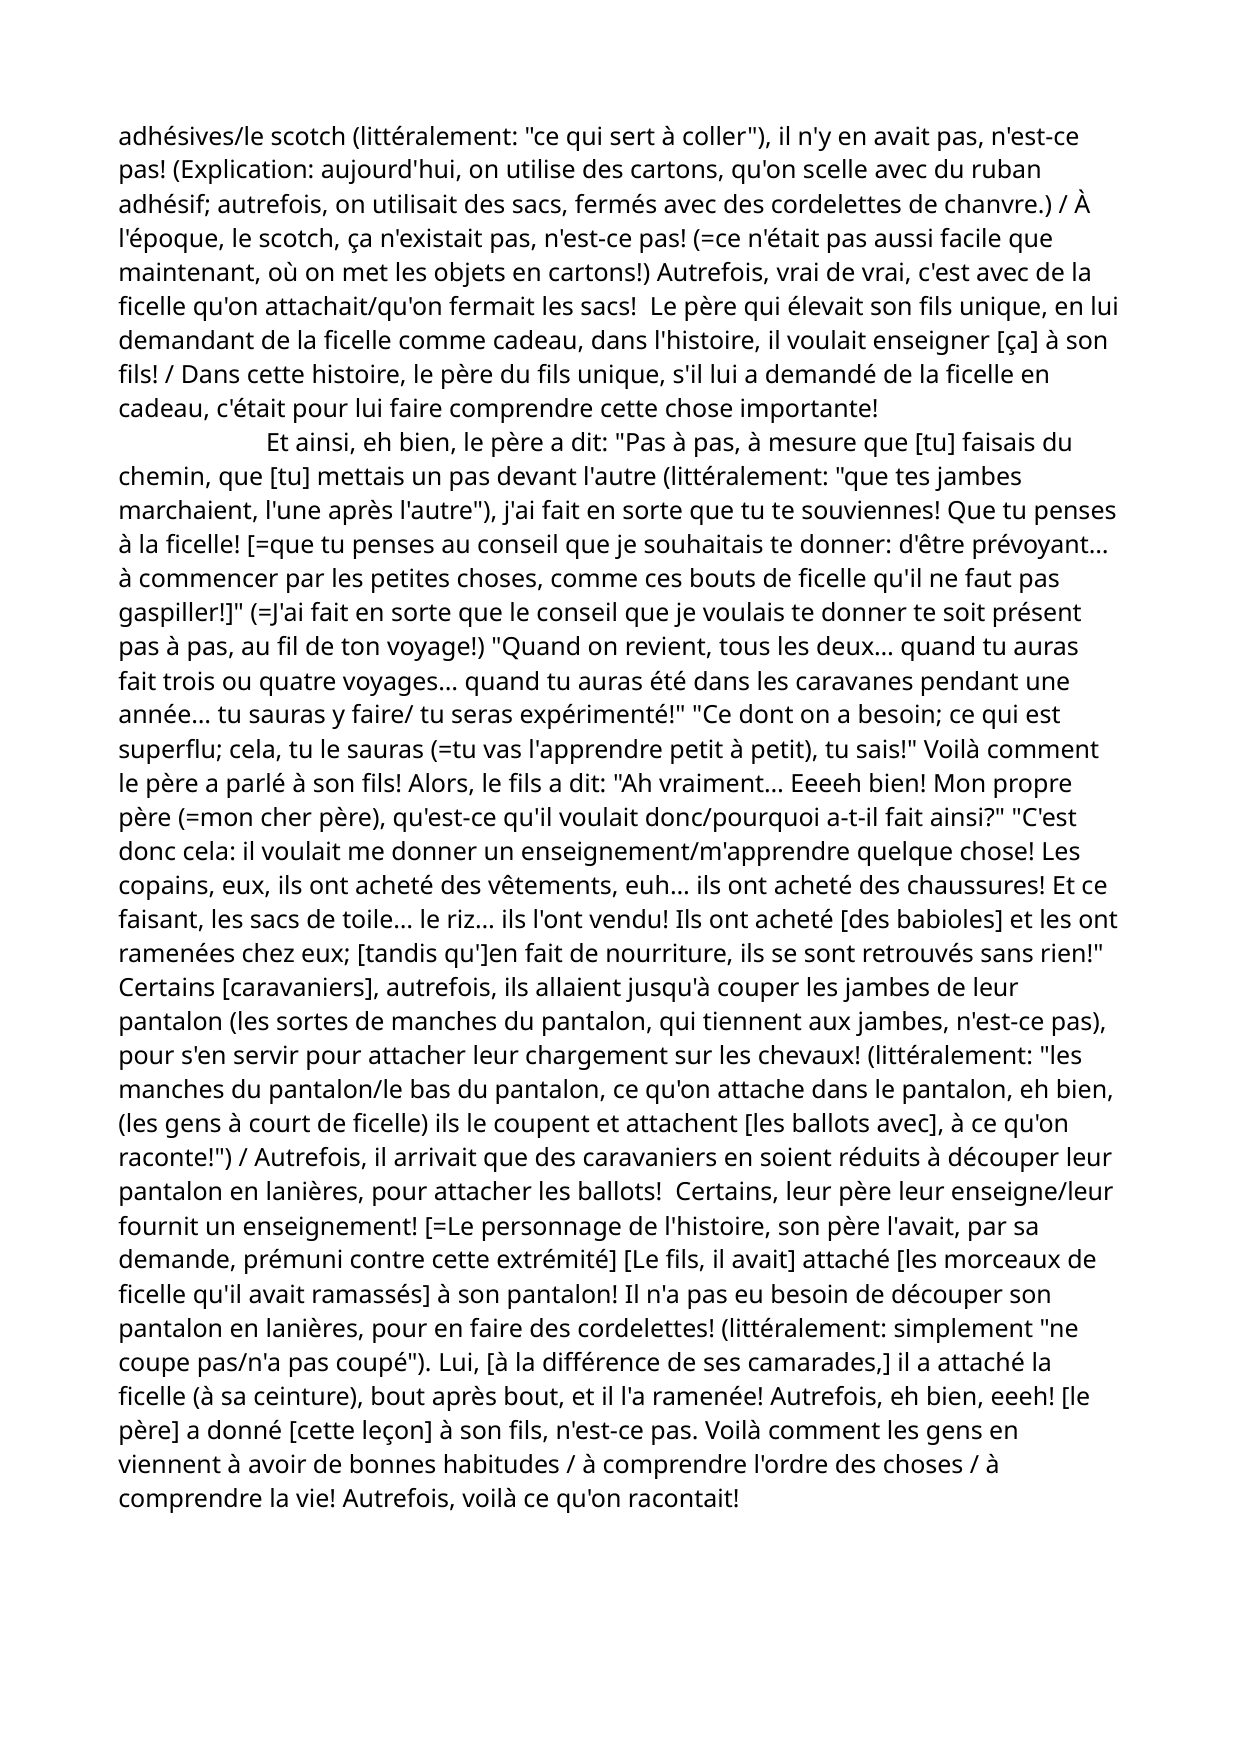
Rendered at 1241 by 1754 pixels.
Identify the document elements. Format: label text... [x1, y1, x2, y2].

text Et ainsi, eh bien, le père a dit: "Pas à pas, à mesure que [tu] faisais du chemin, que [tu] mettais un pas devant l'autre (littéralement: "que tes jambes marchaient, l'une après l'autre"), j'ai fait en sorte que tu te souviennes! Que tu penses à la ficelle! [=que tu penses au conseil que je souhaitais te donner: d'être prévoyant… à commencer par les petites choses, comme ces bouts de ficelle qu'il ne faut pas gaspiller!]" (=J'ai fait en sorte que le conseil que je voulais te donner te soit présent pas à pas, au fil de ton voyage!) "Quand on revient, tous les deux… quand tu auras fait trois ou quatre voyages… quand tu auras été dans les caravanes pendant une année… tu sauras y faire/ tu seras expérimenté!" "Ce dont on a besoin; ce qui est superflu; cela, tu le sauras (=tu vas l'apprendre petit à petit), tu sais!" Voilà comment le père a parlé à son fils! Alors, le fils a dit: "Ah vraiment… Eeeeh bien! Mon propre père (=mon cher père), qu'est-ce qu'il voulait donc/pourquoi a-t-il fait ainsi?" "C'est donc cela: il voulait me donner un enseignement/m'apprendre quelque chose! Les copains, eux, ils ont acheté des vêtements, euh… ils ont acheté des chaussures! Et ce faisant, les sacs de toile… le riz… ils l'ont vendu! Ils ont acheté [des babioles] et les ont ramenées chez eux; [tandis qu']en fait de nourriture, ils se sont retrouvés sans rien!" Certains [caravaniers], autrefois, ils allaient jusqu'à couper les jambes de leur pantalon (les sortes de manches du pantalon, qui tiennent aux jambes, n'est-ce pas), pour s'en servir pour attacher leur chargement sur les chevaux! (littéralement: "les manches du pantalon/le bas du pantalon, ce qu'on attache dans le pantalon, eh bien, (les gens à court de ficelle) ils le coupent et attachent [les ballots avec], à ce qu'on raconte!") / Autrefois, il arrivait que des caravaniers en soient réduits à découper leur pantalon en lanières, pour attacher les ballots! Certains, leur père leur enseigne/leur fournit un enseignement! [=Le personnage de l'histoire, son père l'avait, par sa demande, prémuni contre cette extrémité] [Le fils, il avait] attaché [les morceaux de ficelle qu'il avait ramassés] à son pantalon! Il n'a pas eu besoin de découper son pantalon en lanières, pour en faire des cordelettes! (littéralement: simplement "ne coupe pas/n'a pas coupé"). Lui, [à la différence de ses camarades,] il a attaché la ficelle (à sa ceinture), bout après bout, et il l'a ramenée! Autrefois, eh bien, eeeh! [le père] a donné [cette leçon] à son fils, n'est-ce pas. Voilà comment les gens en viennent à avoir de bonnes habitudes / à comprendre l'ordre des choses / à comprendre la vie! Autrefois, voilà ce qu'on racontait! [118, 425, 1122, 1515]
text adhésives/le scotch (littéralement: "ce qui sert à coller"), il n'y en avait pas, n'est-ce pas! (Explication: aujourd'hui, on utilise des cartons, qu'on scelle avec du ruban adhésif; autrefois, on utilisait des sacs, fermés avec des cordelettes de chanvre.) / À l'époque, le scotch, ça n'existait pas, n'est-ce pas! (=ce n'était pas aussi facile que maintenant, où on met les objets en cartons!) Autrefois, vrai de vrai, c'est avec de la ficelle qu'on attachait/qu'on fermait les sacs! Le père qui élevait son fils unique, en lui demandant de la ficelle comme cadeau, dans l'histoire, il voulait enseigner [ça] à son fils! / Dans cette histoire, le père du fils unique, s'il lui a demandé de la ficelle en cadeau, c'était pour lui faire comprendre cette chose importante! [118, 118, 1122, 425]
